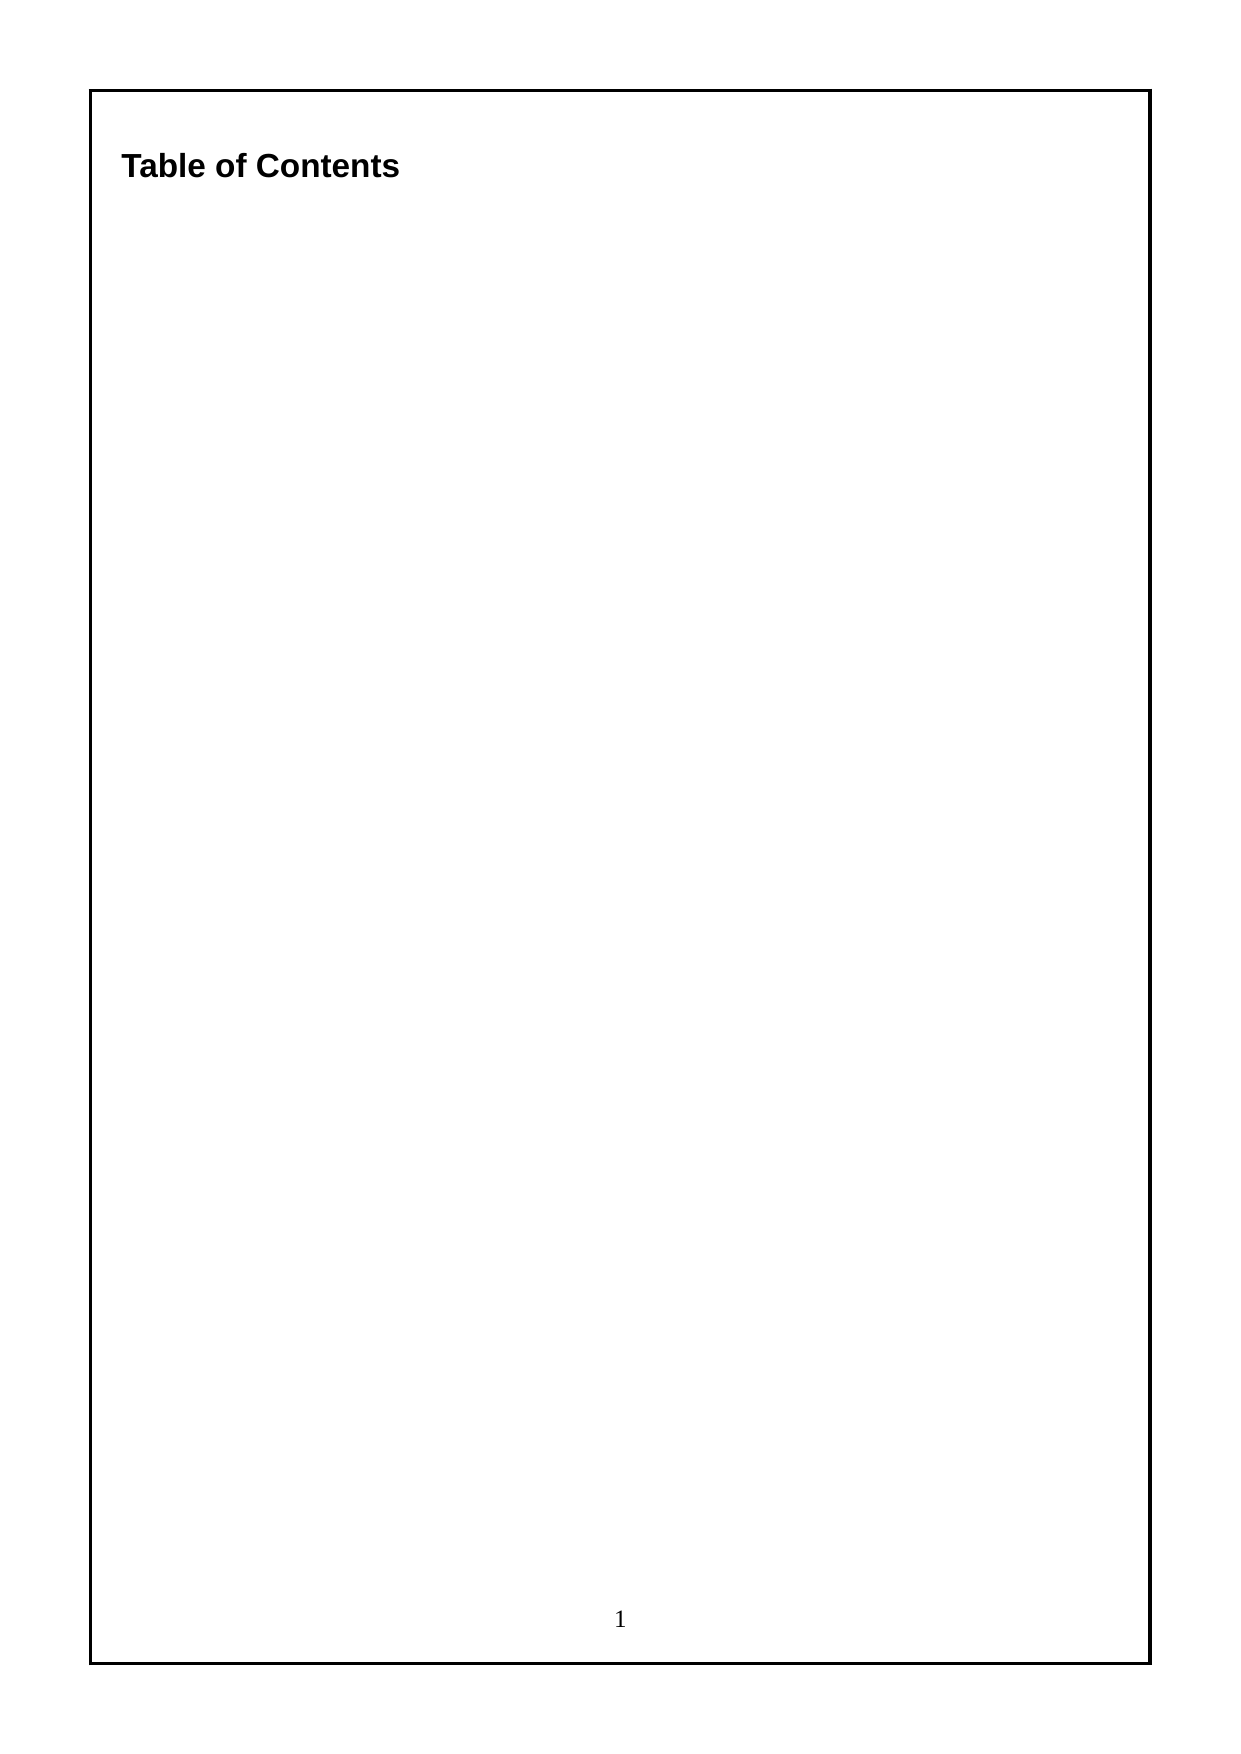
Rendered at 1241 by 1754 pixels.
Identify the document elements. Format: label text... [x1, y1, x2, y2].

subtitle Table of Contents [121, 146, 1119, 184]
